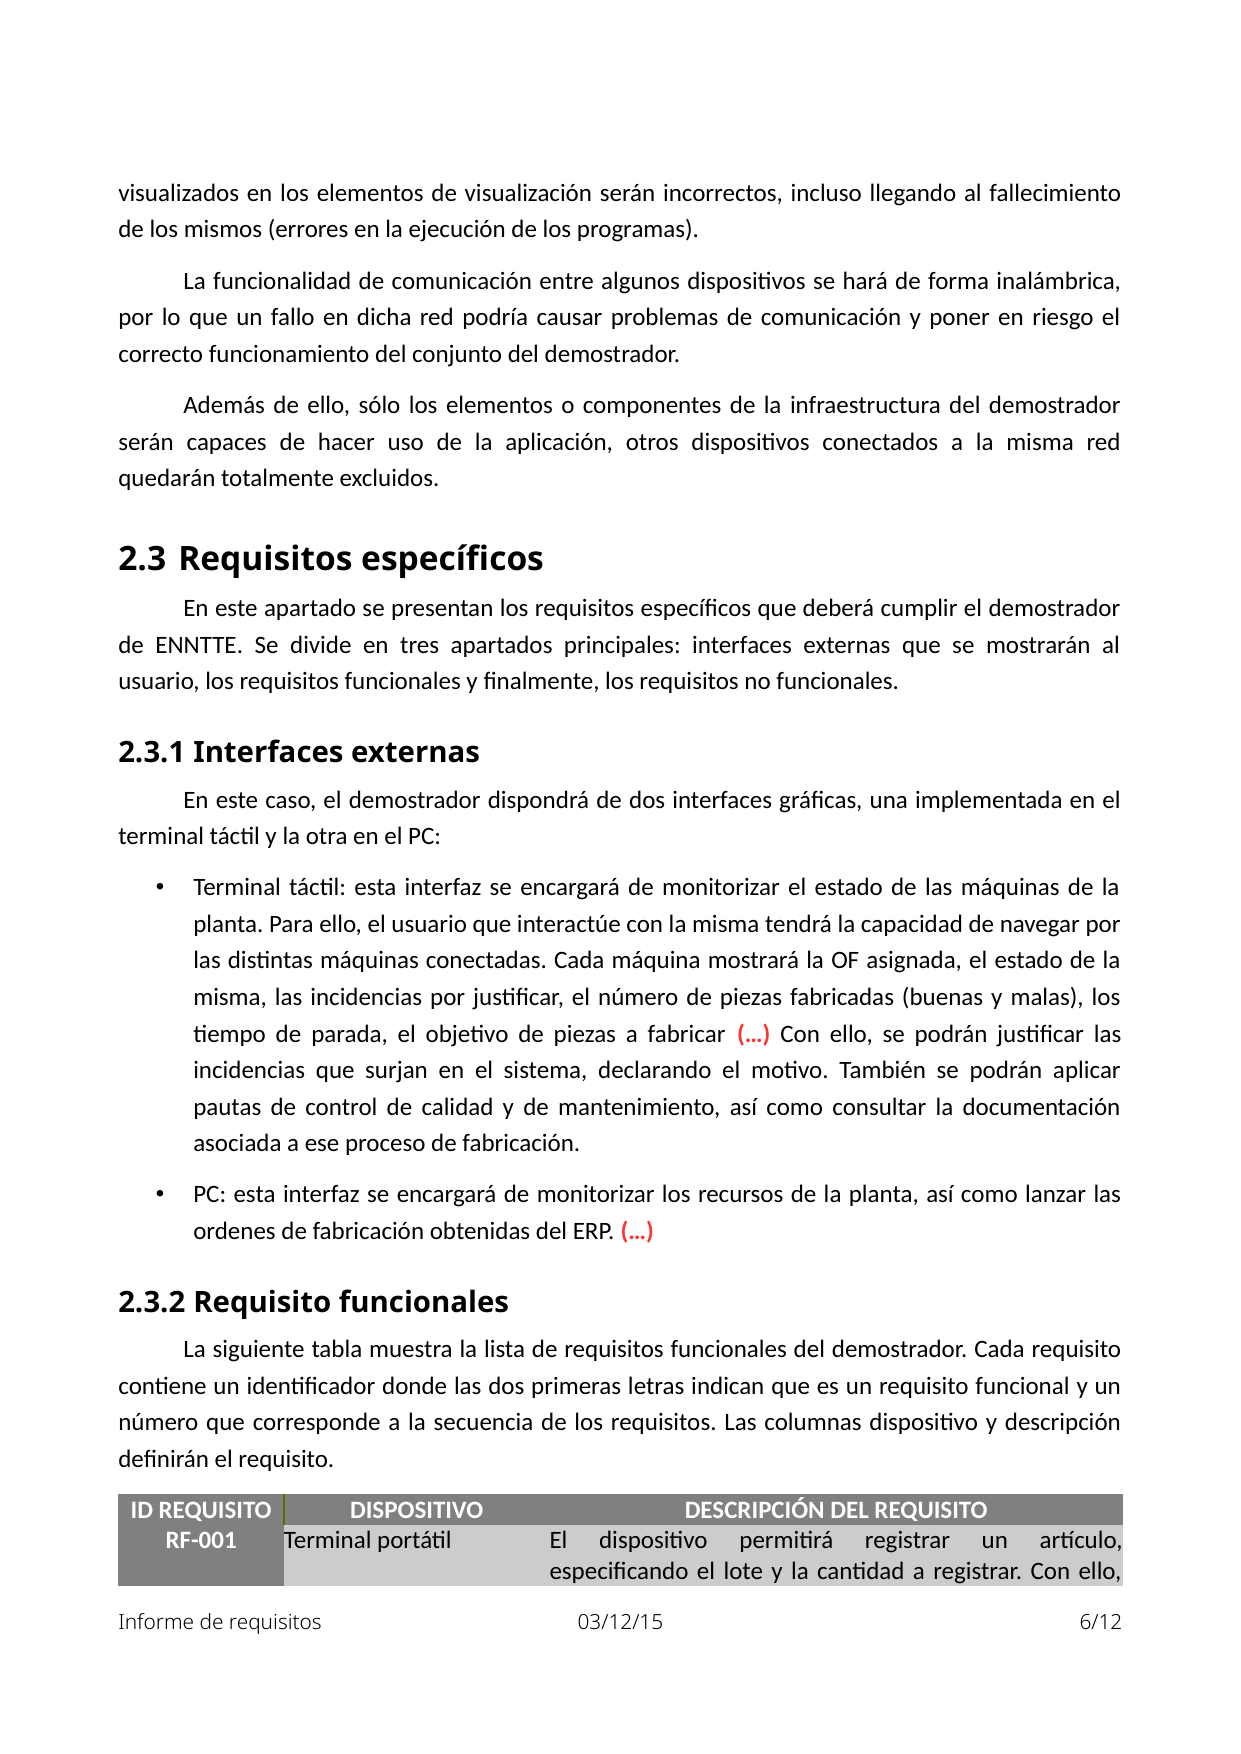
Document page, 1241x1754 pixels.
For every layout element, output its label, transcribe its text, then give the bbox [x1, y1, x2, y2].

text En este apartado se presentan los requisitos específicos que deberá cumplir el demostrador de ENNTTE. Se divide en tres apartados principales: interfaces externas que se mostrarán al usuario, los requisitos funcionales y finalmente, los requisitos no funcionales. [118, 592, 1122, 696]
list Terminal táctil: esta interfaz se encargará de monitorizar el estado de las máquinas de la planta. Para ello, el usuario que interactúe con la misma tendrá la capacidad de navegar por las distintas máquinas conectadas. Cada máquina mostrará la OF asignada, el estado de la misma, las incidencias por justificar, el número de piezas fabricadas (buenas y malas), los tiempo de parada, el objetivo de piezas a fabricar (…) Con ello, se podrán justificar las incidencias que surjan en el sistema, declarando el motivo. También se podrán aplicar pautas de control de calidad y de mantenimiento, así como consultar la documentación asociada a ese proceso de fabricación. [156, 871, 1122, 1158]
text La funcionalidad de comunicación entre algunos dispositivos se hará de forma inalámbrica, por lo que un fallo en dicha red podría causar problemas de comunicación y poner en riesgo el correcto funcionamiento del conjunto del demostrador. [118, 265, 1122, 368]
list PC: esta interfaz se encargará de monitorizar los recursos de la planta, así como lanzar las ordenes de fabricación obtenidas del ERP. (…) [156, 1178, 1122, 1246]
table_header DISPOSITIVO [285, 1494, 549, 1525]
table_header ID REQUISITO [118, 1494, 283, 1525]
text Además de ello, sólo los elementos o componentes de la infraestructura del demostrador serán capaces de hacer uso de la aplicación, otros dispositivos conectados a la misma red quedarán totalmente excluidos. [118, 389, 1122, 493]
table_cell Terminal portátil [284, 1525, 549, 1586]
subtitle Requisito funcionales [118, 1281, 1122, 1321]
subtitle Interfaces externas [118, 731, 1122, 771]
subtitle Requisitos específicos [118, 534, 1122, 580]
table_header DESCRIPCIÓN DEL REQUISITO [549, 1494, 1123, 1525]
text En este caso, el demostrador dispondrá de dos interfaces gráficas, una implementada en el terminal táctil y la otra en el PC: [118, 784, 1122, 851]
table_cell El dispositivo permitirá registrar un artículo, especificando el lote y la cantidad a registrar. Con ello, [549, 1525, 1123, 1586]
text La siguiente tabla muestra la lista de requisitos funcionales del demostrador. Cada requisito contiene un identificador donde las dos primeras letras indican que es un requisito funcional y un número que corresponde a la secuencia de los requisitos. Las columnas dispositivo y descripción definirán el requisito. [118, 1333, 1122, 1473]
text visualizados en los elementos de visualización serán incorrectos, incluso llegando al fallecimiento de los mismos (errores en la ejecución de los programas). [118, 177, 1122, 244]
table_cell RF-001 [118, 1525, 284, 1586]
